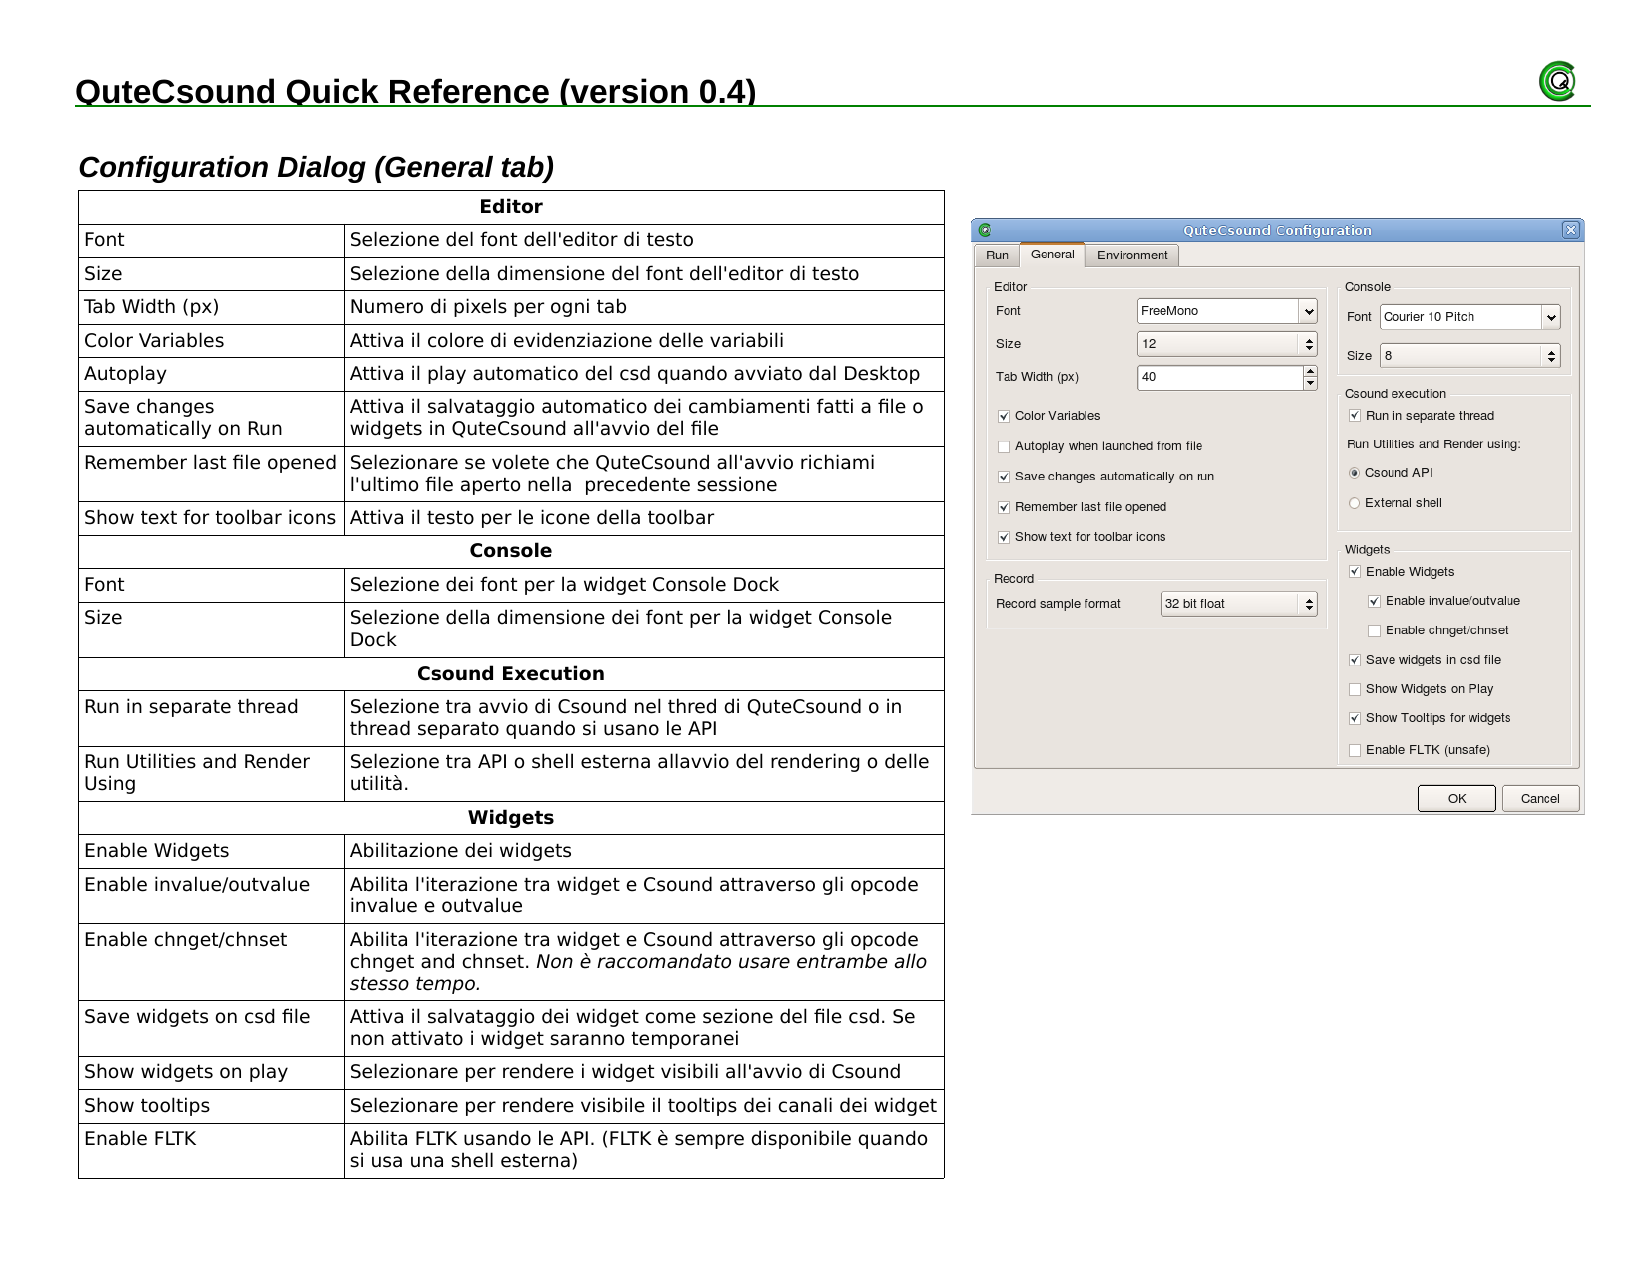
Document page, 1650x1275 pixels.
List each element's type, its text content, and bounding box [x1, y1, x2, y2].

table_cell Abilita FLTK usando le API. (FLTK è sempre disponibile quando si usa una shell esterna) [345, 1124, 944, 1178]
subtitle Configuration Dialog (General tab) [78, 150, 1586, 183]
table_cell Save changes automatically on Run [79, 392, 344, 446]
table_cell Autoplay [79, 358, 344, 391]
table_cell Size [79, 603, 344, 657]
table_cell Selezionare per rendere i widget visibili all'avvio di Csound [345, 1057, 944, 1089]
table_cell Run Utilities and Render Using [79, 747, 344, 801]
table_cell Attiva il salvataggio automatico dei cambiamenti fatti a file o widgets in QuteCsound all'avvio del file [345, 392, 944, 446]
table_cell Numero di pixels per ogni tab [345, 291, 944, 324]
table_cell Attiva il testo per le icone della toolbar [345, 502, 944, 535]
table_cell Widgets [79, 802, 944, 834]
table_cell Abilita l'iterazione tra widget e Csound attraverso gli opcode chnget and chnset. Non è raccomandato usare entrambe allo stesso tempo. [345, 924, 944, 1000]
table_cell Selezione tra API o shell esterna allavvio del rendering o delle utilità. [345, 747, 944, 801]
table_cell Selezione dei font per la widget Console Dock [345, 569, 944, 602]
table_cell Selezionare per rendere visibile il tooltips dei canali dei widget [345, 1090, 944, 1122]
table_cell Color Variables [79, 325, 344, 357]
table_cell Enable FLTK [79, 1124, 344, 1178]
table_cell Attiva il salvataggio dei widget come sezione del file csd. Se non attivato i widget saranno temporanei [345, 1001, 944, 1056]
table_cell Show text for toolbar icons [79, 502, 344, 535]
table_cell Save widgets on csd file [79, 1001, 344, 1056]
table_cell Abilitazione dei widgets [345, 835, 944, 868]
picture [971, 218, 1585, 815]
table_cell Font [79, 569, 344, 602]
table_cell Font [79, 225, 344, 257]
table_cell Run in separate thread [79, 691, 344, 746]
table_cell Selezione tra avvio di Csound nel thred di QuteCsound o in thread separato quando si usano le API [345, 691, 944, 746]
table_cell Remember last file opened [79, 447, 344, 501]
table_cell Abilita l'iterazione tra widget e Csound attraverso gli opcode invalue e outvalue [345, 869, 944, 923]
table_cell Selezione del font dell'editor di testo [345, 225, 944, 257]
table_cell Selezionare se volete che QuteCsound all'avvio richiami l'ultimo file aperto nella precedente sessione [345, 447, 944, 501]
table_cell Selezione della dimensione del font dell'editor di testo [345, 258, 944, 290]
table_cell Selezione della dimensione dei font per la widget Console Dock [345, 603, 944, 657]
table_cell Enable chnget/chnset [79, 924, 344, 1000]
table_cell Attiva il colore di evidenziazione delle variabili [345, 325, 944, 357]
table_cell Enable invalue/outvalue [79, 869, 344, 923]
table_cell Size [79, 258, 344, 290]
table_header Editor [79, 191, 944, 223]
table_cell Show tooltips [79, 1090, 344, 1122]
table_cell Show widgets on play [79, 1057, 344, 1089]
table_cell Csound Execution [79, 658, 944, 690]
picture [1534, 57, 1582, 105]
table_cell Console [79, 536, 944, 568]
table_cell Tab Width (px) [79, 291, 344, 324]
table_cell Enable Widgets [79, 835, 344, 868]
table_cell Attiva il play automatico del csd quando avviato dal Desktop [345, 358, 944, 391]
